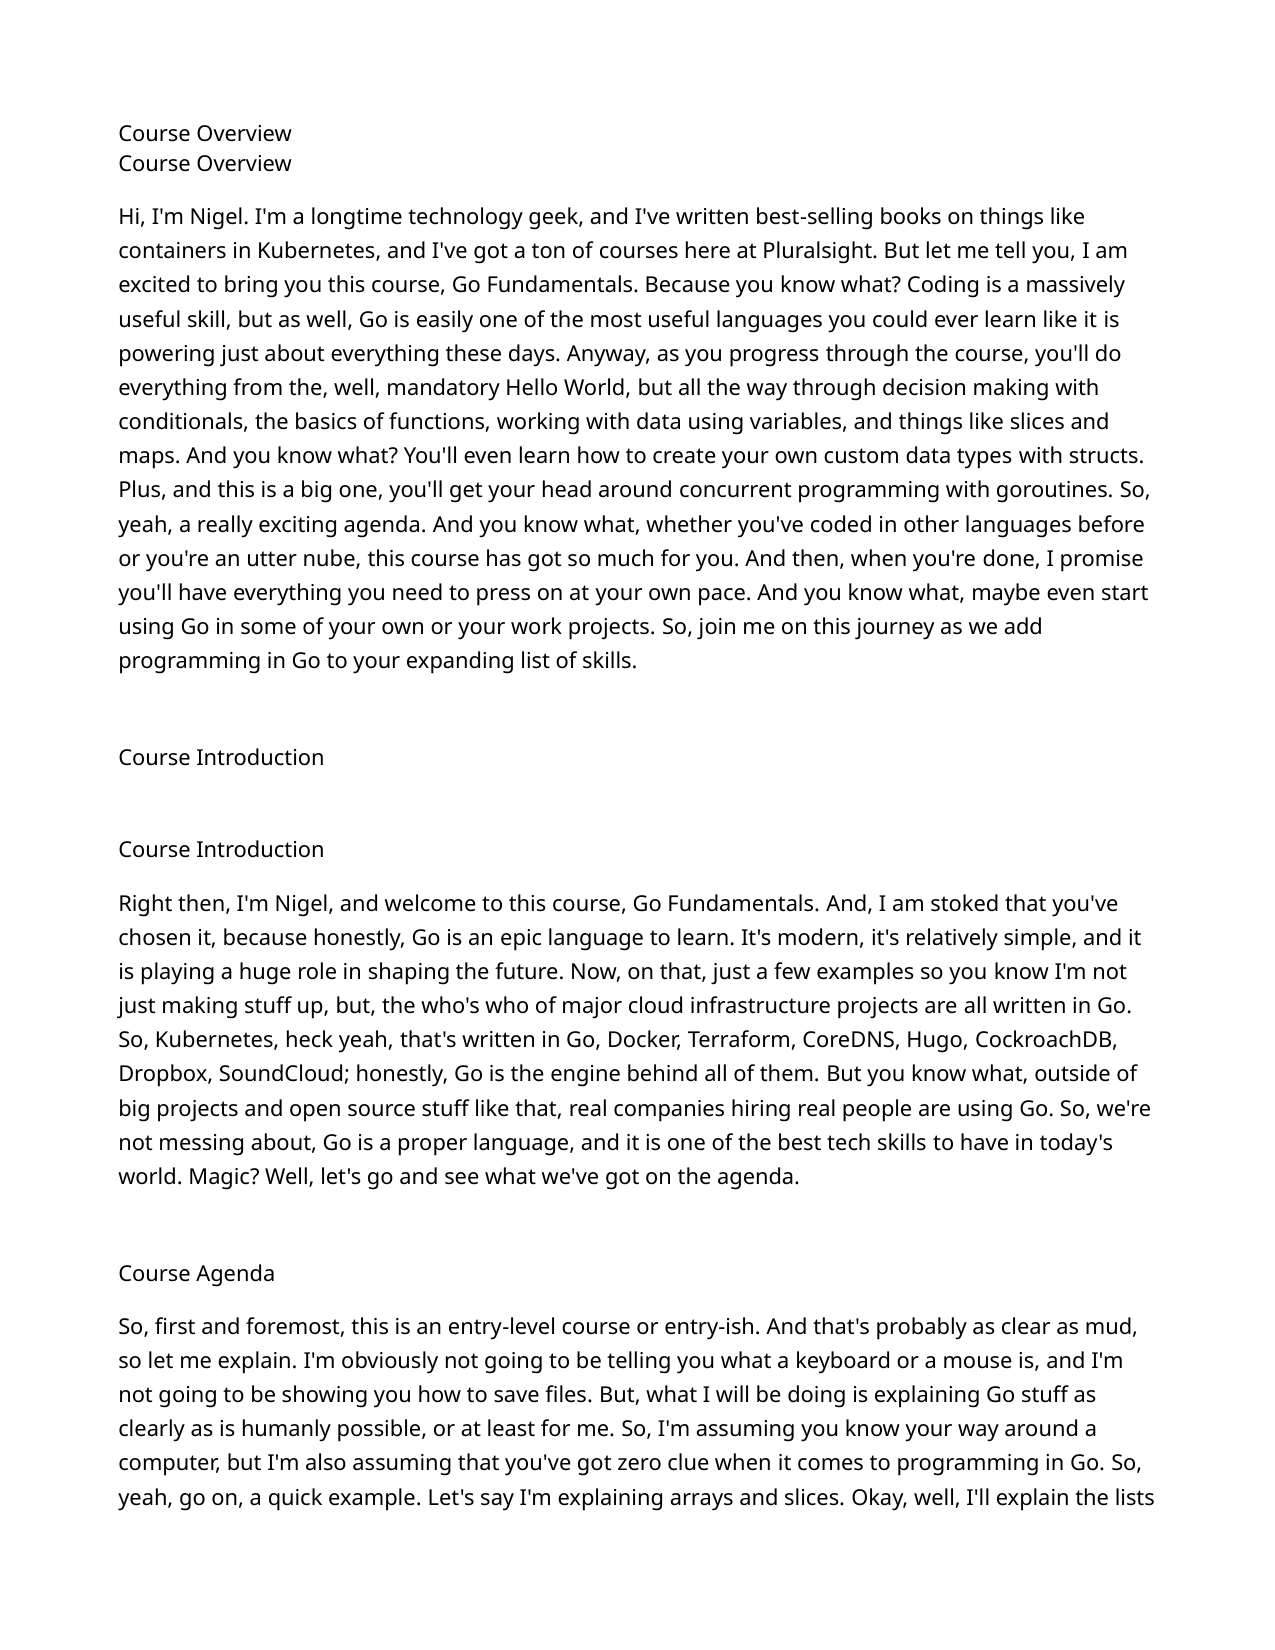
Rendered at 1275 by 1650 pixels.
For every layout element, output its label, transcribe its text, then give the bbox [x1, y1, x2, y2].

subtitle Course Agenda [118, 1257, 1157, 1287]
subtitle Course Overview [118, 148, 1157, 178]
subtitle Course Introduction [118, 742, 1157, 772]
text Hi, I'm Nigel. I'm a longtime technology geek, and I've written best‑selling books on things like containers in Kubernetes, and I've got a ton of courses here at Pluralsight. But let me tell you, I am excited to bring you this course, Go Fundamentals. Because you know what? Coding is a massively useful skill, but as well, Go is easily one of the most useful languages you could ever learn like it is powering just about everything these days. Anyway, as you progress through the course, you'll do everything from the, well, mandatory Hello World, but all the way through decision making with conditionals, the basics of functions, working with data using variables, and things like slices and maps. And you know what? You'll even learn how to create your own custom data types with structs. Plus, and this is a big one, you'll get your head around concurrent programming with goroutines. So, yeah, a really exciting agenda. And you know what, whether you've coded in other languages before or you're an utter nube, this course has got so much for you. And then, when you're done, I promise you'll have everything you need to press on at your own pace. And you know what, maybe even start using Go in some of your own or your work projects. So, join me on this journey as we add programming in Go to your expanding list of skills. [118, 201, 1157, 675]
subtitle Course Introduction [118, 834, 1157, 864]
text Right then, I'm Nigel, and welcome to this course, Go Fundamentals. And, I am stoked that you've chosen it, because honestly, Go is an epic language to learn. It's modern, it's relatively simple, and it is playing a huge role in shaping the future. Now, on that, just a few examples so you know I'm not just making stuff up, but, the who's who of major cloud infrastructure projects are all written in Go. So, Kubernetes, heck yeah, that's written in Go, Docker, Terraform, CoreDNS, Hugo, CockroachDB, Dropbox, SoundCloud; honestly, Go is the engine behind all of them. But you know what, outside of big projects and open source stuff like that, real companies hiring real people are using Go. So, we're not messing about, Go is a proper language, and it is one of the best tech skills to have in today's world. Magic? Well, let's go and see what we've got on the agenda. [118, 887, 1157, 1191]
subtitle Course Overview [118, 118, 1157, 148]
text So, first and foremost, this is an entry‑level course or entry‑ish. And that's probably as clear as mud, so let me explain. I'm obviously not going to be telling you what a keyboard or a mouse is, and I'm not going to be showing you how to save files. But, what I will be doing is explaining Go stuff as clearly as is humanly possible, or at least for me. So, I'm assuming you know your way around a computer, but I'm also assuming that you've got zero clue when it comes to programming in Go. So, yeah, go on, a quick example. Let's say I'm explaining arrays and slices. Okay, well, I'll explain the lists [118, 1311, 1157, 1511]
